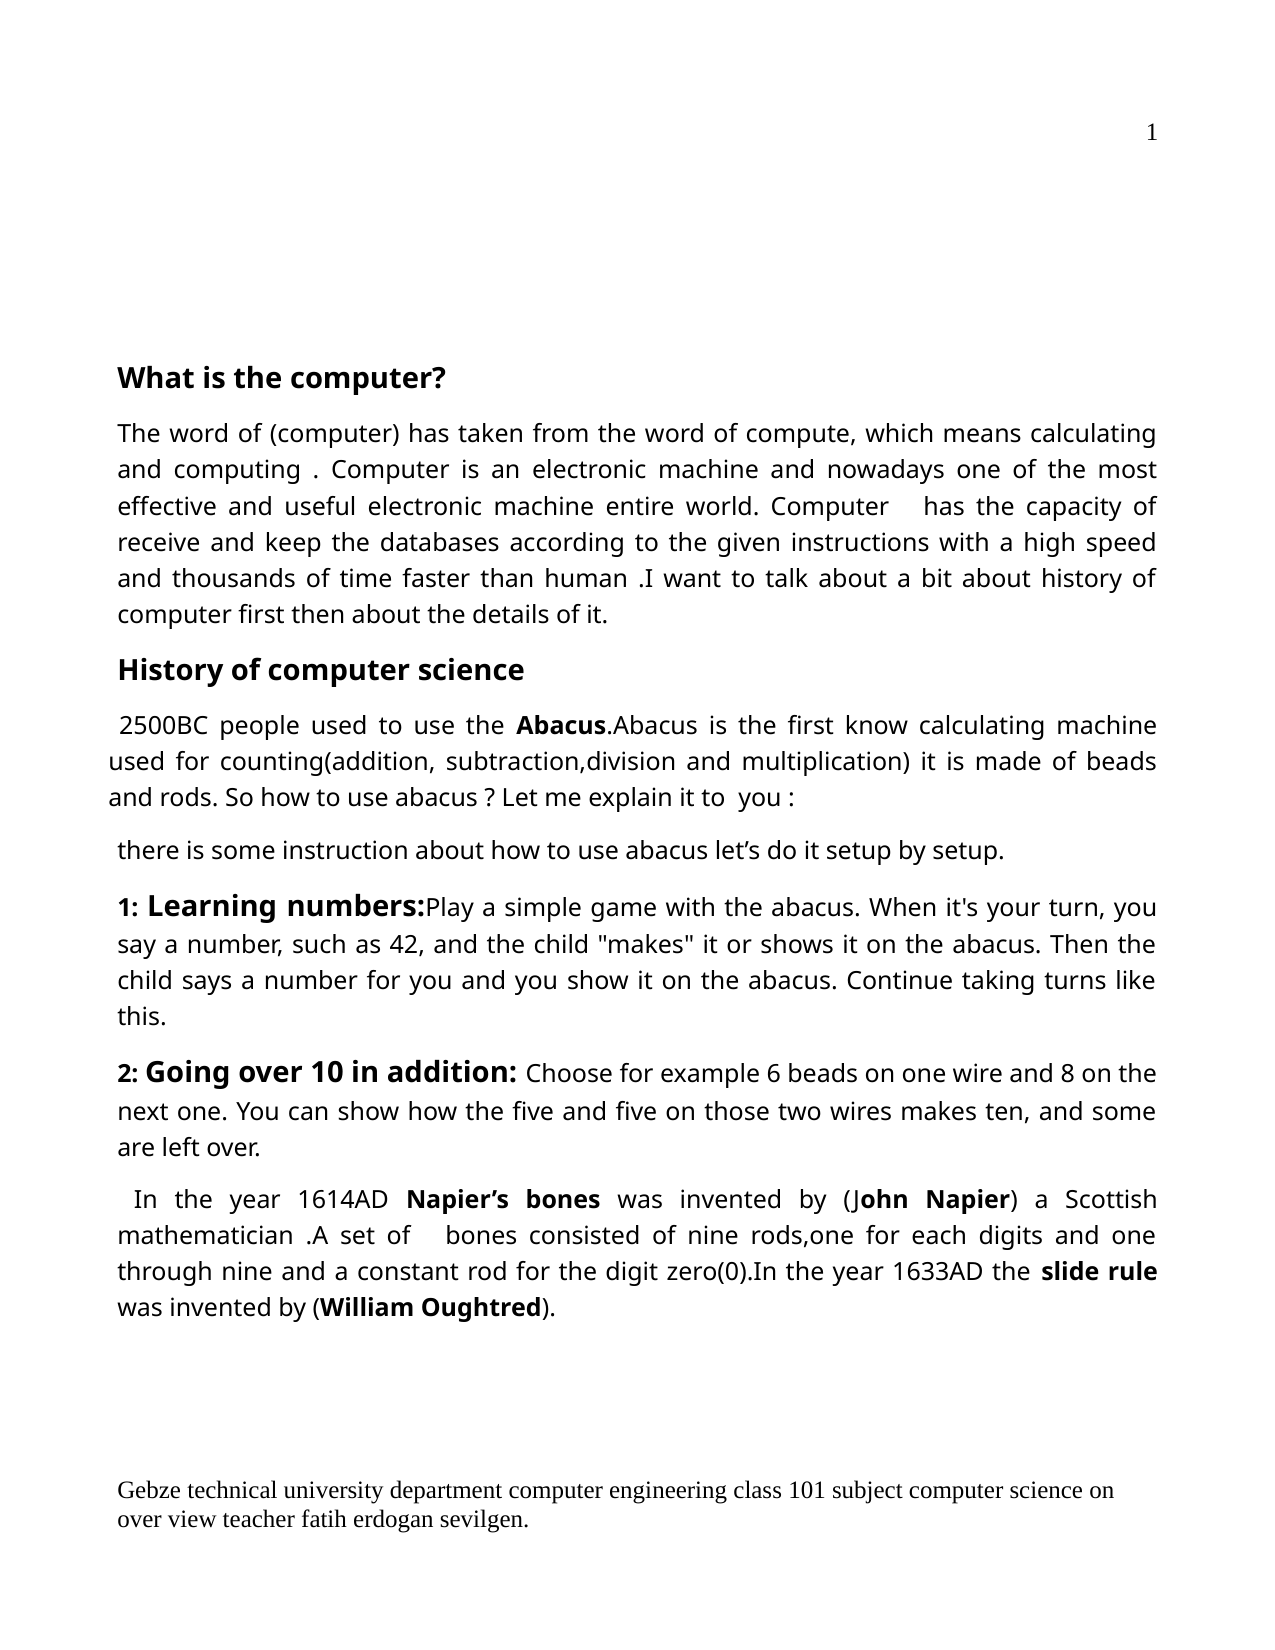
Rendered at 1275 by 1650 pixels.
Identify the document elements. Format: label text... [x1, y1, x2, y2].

text there is some instruction about how to use abacus let’s do it setup by setup. [117, 832, 1158, 866]
text What is the computer? [117, 357, 1158, 397]
text In the year 1614AD Napier’s bones was invented by (John Napier) a Scottish mathematician .A set of bones consisted of nine rods,one for each digits and one through nine and a constant rod for the digit zero(0).In the year 1633AD the slide rule was invented by (William Oughtred). [117, 1182, 1158, 1324]
text 2500BC people used to use the Abacus.Abacus is the first know calculating machine used for counting(addition, subtraction,division and multiplication) it is made of beads and rods. So how to use abacus ? Let me explain it to you : [108, 708, 1158, 814]
text The word of (computer) has taken from the word of compute, which means calculating and computing . Computer is an electronic machine and nowadays one of the most effective and useful electronic machine entire world. Computer has the capacity of receive and keep the databases according to the given instructions with a high speed and thousands of time faster than human .I want to talk about a bit about history of computer first then about the details of it. [117, 416, 1158, 630]
text History of computer science [117, 649, 1158, 689]
text 1: Learning numbers:Play a simple game with the abacus. When it's your turn, you say a number, such as 42, and the child "makes" it or shows it on the abacus. Then the child says a number for you and you show it on the abacus. Continue taking turns like this. [117, 885, 1158, 1033]
text 2: Going over 10 in addition: Choose for example 6 beads on one wire and 8 on the next one. You can show how the five and five on those two wires makes ten, and some are left over. [117, 1052, 1158, 1163]
